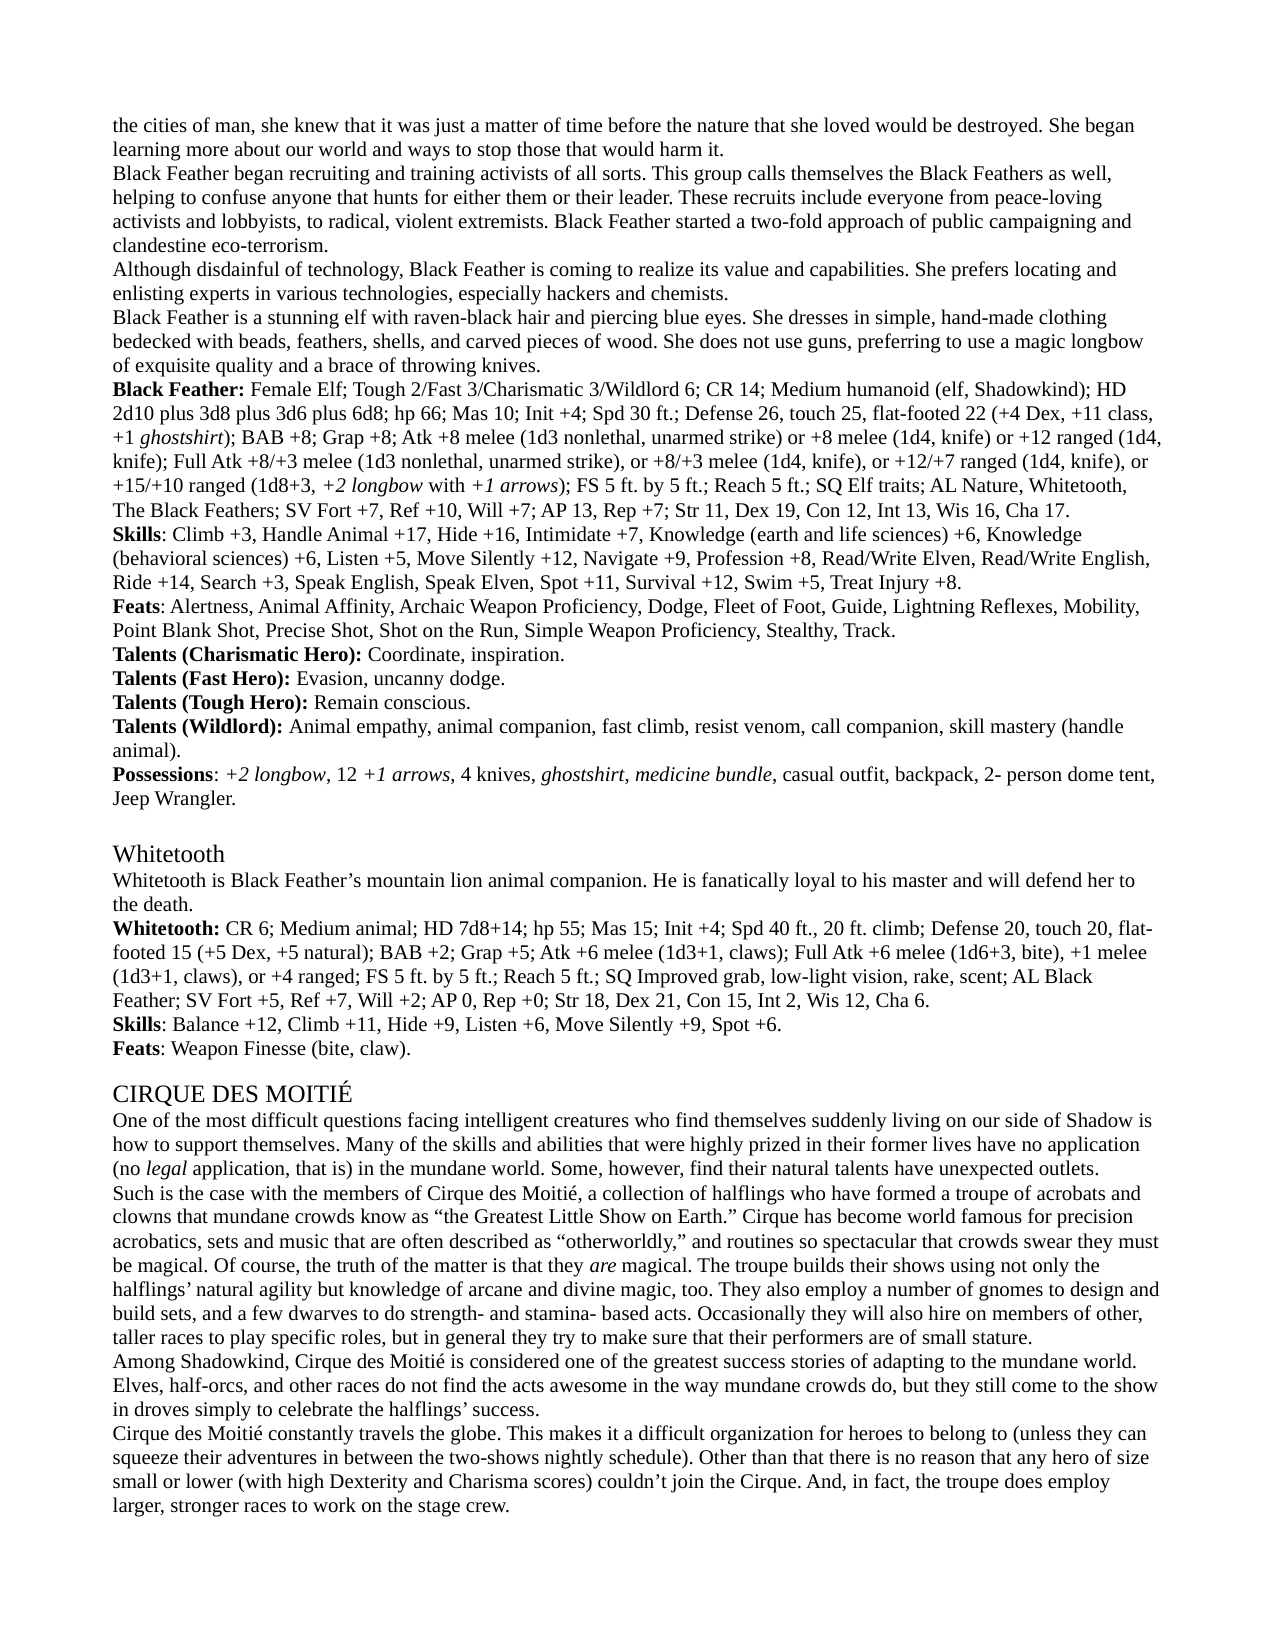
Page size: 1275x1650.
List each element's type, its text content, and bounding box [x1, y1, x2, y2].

text Cirque des Moitié constantly travels the globe. This makes it a difficult organization for heroes to belong to (unless they can squeeze their adventures in between the two-shows nightly schedule). Other than that there is no reason that any hero of size small or lower (with high Dexterity and Charisma scores) couldn’t join the Cirque. And, in fact, the troupe does employ larger, stronger races to work on the stage crew. [112, 1421, 1162, 1517]
text Black Feather is a stunning elf with raven-black hair and piercing blue eyes. She dresses in simple, hand-made clothing bedecked with beads, feathers, shells, and carved pieces of wood. She does not use guns, preferring to use a magic longbow of exquisite quality and a brace of throwing knives. [112, 305, 1162, 377]
text Skills: Climb +3, Handle Animal +17, Hide +16, Intimidate +7, Knowledge (earth and life sciences) +6, Knowledge (behavioral sciences) +6, Listen +5, Move Silently +12, Navigate +9, Profession +8, Read/Write Elven, Read/Write English, Ride +14, Search +3, Speak English, Speak Elven, Spot +11, Survival +12, Swim +5, Treat Injury +8. [112, 522, 1162, 594]
text the cities of man, she knew that it was just a matter of time before the nature that she loved would be destroyed. She began learning more about our world and ways to stop those that would harm it. [112, 112, 1162, 161]
subtitle Whitetooth [112, 839, 1162, 868]
text Talents (Charismatic Hero): Coordinate, inspiration. [112, 642, 1162, 666]
text Black Feather: Female Elf; Tough 2/Fast 3/Charismatic 3/Wildlord 6; CR 14; Medium humanoid (elf, Shadowkind); HD 2d10 plus 3d8 plus 3d6 plus 6d8; hp 66; Mas 10; Init +4; Spd 30 ft.; Defense 26, touch 25, flat-footed 22 (+4 Dex, +11 class, +1 ghostshirt); BAB +8; Grap +8; Atk +8 melee (1d3 nonlethal, unarmed strike) or +8 melee (1d4, knife) or +12 ranged (1d4, knife); Full Atk +8/+3 melee (1d3 nonlethal, unarmed strike), or +8/+3 melee (1d4, knife), or +12/+7 ranged (1d4, knife), or +15/+10 ranged (1d8+3, +2 longbow with +1 arrows); FS 5 ft. by 5 ft.; Reach 5 ft.; SQ Elf traits; AL Nature, Whitetooth, The Black Feathers; SV Fort +7, Ref +10, Will +7; AP 13, Rep +7; Str 11, Dex 19, Con 12, Int 13, Wis 16, Cha 17. [112, 377, 1162, 522]
text Skills: Balance +12, Climb +11, Hide +9, Listen +6, Move Silently +9, Spot +6. [112, 1012, 1162, 1036]
text Among Shadowkind, Cirque des Moitié is considered one of the greatest success stories of adapting to the mundane world. Elves, half-orcs, and other races do not find the acts awesome in the way mundane crowds do, but they still come to the show in droves simply to celebrate the halflings’ success. [112, 1349, 1162, 1421]
text Talents (Wildlord): Animal empathy, animal companion, fast climb, resist venom, call companion, skill mastery (handle animal). [112, 714, 1162, 762]
subtitle CIRQUE DES MOITIÉ [112, 1079, 1162, 1108]
text Whitetooth: CR 6; Medium animal; HD 7d8+14; hp 55; Mas 15; Init +4; Spd 40 ft., 20 ft. climb; Defense 20, touch 20, flat-footed 15 (+5 Dex, +5 natural); BAB +2; Grap +5; Atk +6 melee (1d3+1, claws); Full Atk +6 melee (1d6+3, bite), +1 melee (1d3+1, claws), or +4 ranged; FS 5 ft. by 5 ft.; Reach 5 ft.; SQ Improved grab, low-light vision, rake, scent; AL Black Feather; SV Fort +5, Ref +7, Will +2; AP 0, Rep +0; Str 18, Dex 21, Con 15, Int 2, Wis 12, Cha 6. [112, 916, 1162, 1012]
text Whitetooth is Black Feather’s mountain lion animal companion. He is fanatically loyal to his master and will defend her to the death. [112, 868, 1162, 916]
text Feats: Weapon Finesse (bite, claw). [112, 1036, 1162, 1060]
text Although disdainful of technology, Black Feather is coming to realize its value and capabilities. She prefers locating and enlisting experts in various technologies, especially hackers and chemists. [112, 257, 1162, 305]
text Possessions: +2 longbow, 12 +1 arrows, 4 knives, ghostshirt, medicine bundle, casual outfit, backpack, 2- person dome tent, Jeep Wrangler. [112, 762, 1162, 810]
text Talents (Fast Hero): Evasion, uncanny dodge. [112, 666, 1162, 690]
text Such is the case with the members of Cirque des Moitié, a collection of halflings who have formed a troupe of acrobats and clowns that mundane crowds know as “the Greatest Little Show on Earth.” Cirque has become world famous for precision acrobatics, sets and music that are often described as “otherworldly,” and routines so spectacular that crowds swear they must be magical. Of course, the truth of the matter is that they are magical. The troupe builds their shows using not only the halflings’ natural agility but knowledge of arcane and divine magic, too. They also employ a number of gnomes to design and build sets, and a few dwarves to do strength- and stamina- based acts. Occasionally they will also hire on members of other, taller races to play specific roles, but in general they try to make sure that their performers are of small stature. [112, 1180, 1162, 1349]
text Talents (Tough Hero): Remain conscious. [112, 690, 1162, 714]
text Feats: Alertness, Animal Affinity, Archaic Weapon Proficiency, Dodge, Fleet of Foot, Guide, Lightning Reflexes, Mobility, Point Blank Shot, Precise Shot, Shot on the Run, Simple Weapon Proficiency, Stealthy, Track. [112, 594, 1162, 642]
text One of the most difficult questions facing intelligent creatures who find themselves suddenly living on our side of Shadow is how to support themselves. Many of the skills and abilities that were highly prized in their former lives have no application (no legal application, that is) in the mundane world. Some, however, find their natural talents have unexpected outlets. [112, 1108, 1162, 1180]
text Black Feather began recruiting and training activists of all sorts. This group calls themselves the Black Feathers as well, helping to confuse anyone that hunts for either them or their leader. These recruits include everyone from peace-loving activists and lobbyists, to radical, violent extremists. Black Feather started a two-fold approach of public campaigning and clandestine eco-terrorism. [112, 161, 1162, 257]
